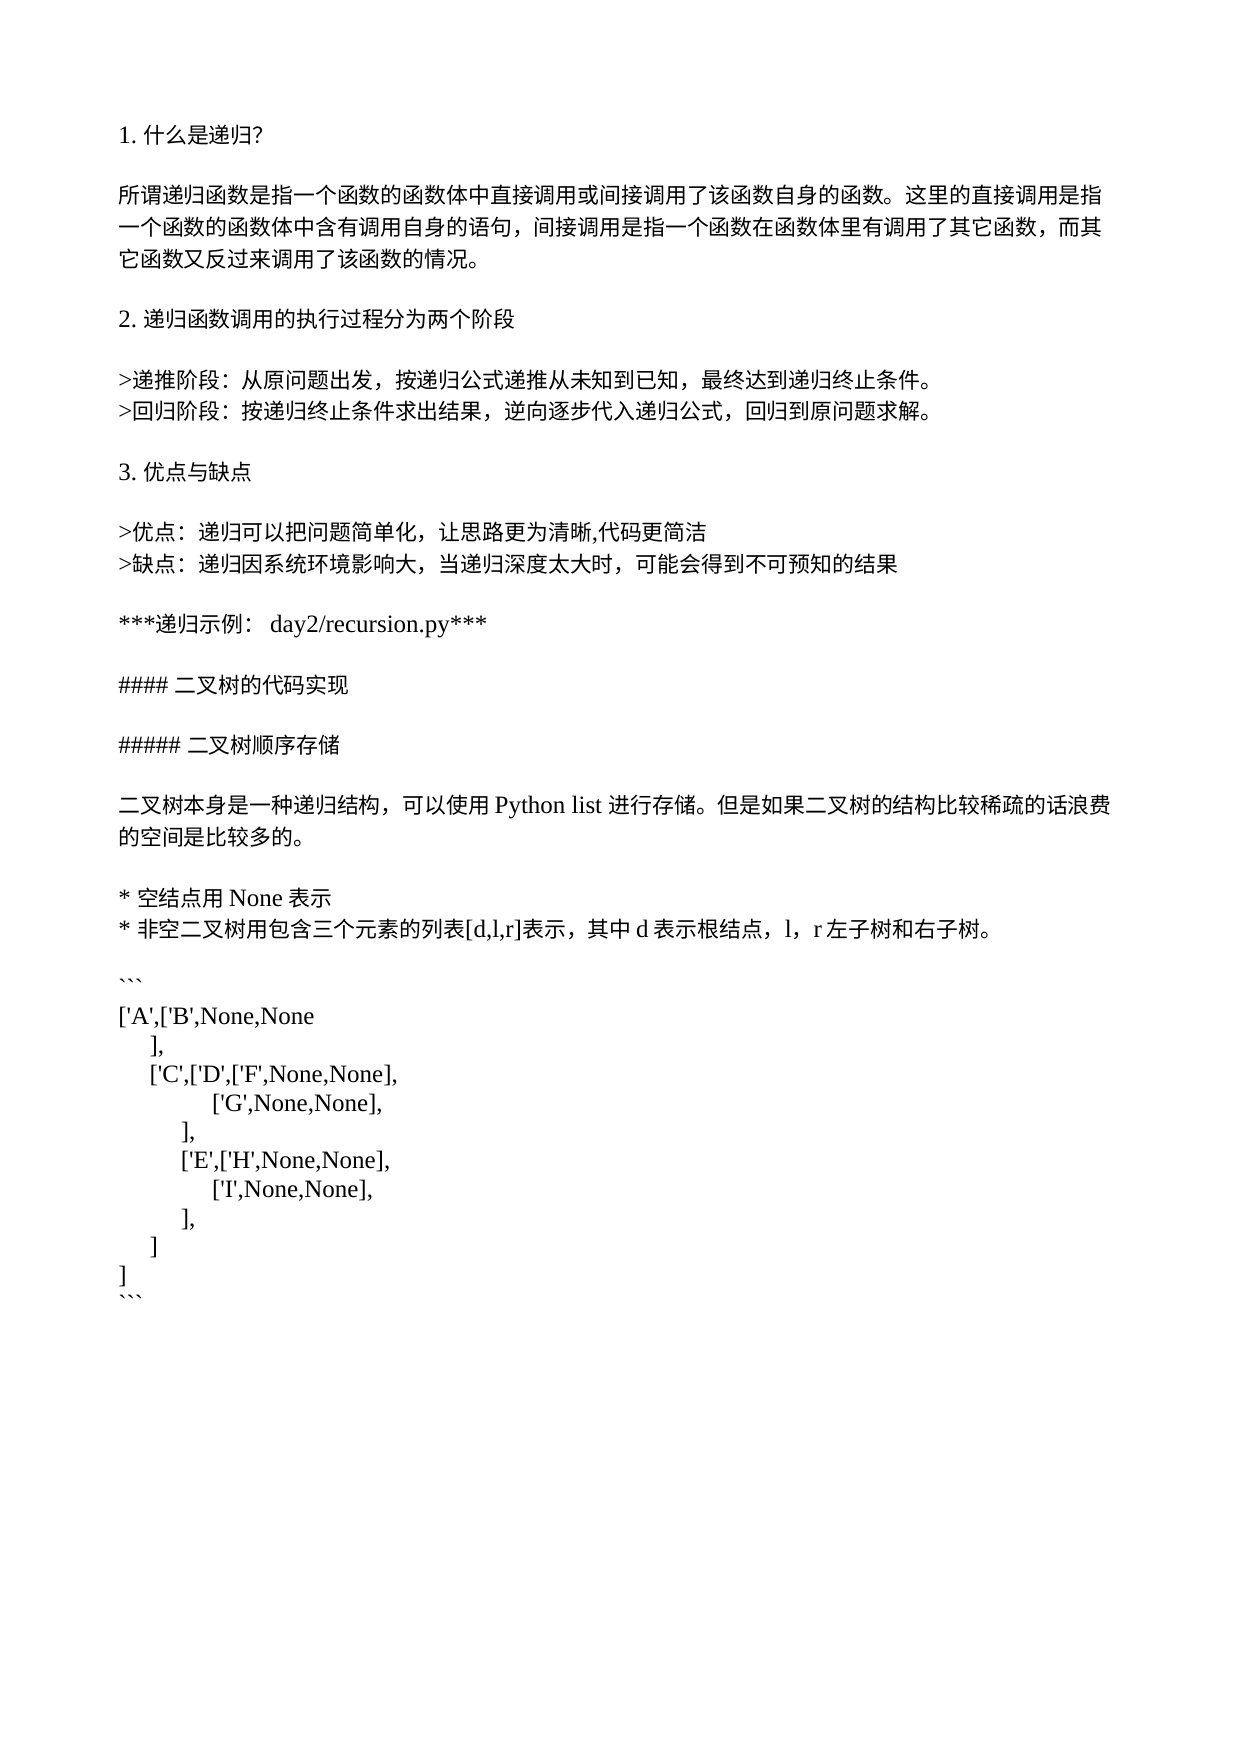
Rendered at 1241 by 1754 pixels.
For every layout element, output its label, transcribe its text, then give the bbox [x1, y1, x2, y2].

text ``` [118, 973, 1122, 1001]
text ['E',['H',None,None], [118, 1145, 1122, 1174]
text * 空结点用None表示 [118, 881, 1122, 912]
text 3. 优点与缺点 [118, 455, 1122, 486]
text >回归阶段：按递归终止条件求出结果，逆向逐步代入递归公式，回归到原问题求解。 [118, 394, 1122, 426]
text >优点：递归可以把问题简单化，让思路更为清晰,代码更简洁 [118, 515, 1122, 547]
text 1. 什么是递归？ [118, 118, 1122, 150]
text >缺点：递归因系统环境影响大，当递归深度太大时，可能会得到不可预知的结果 [118, 547, 1122, 578]
text 2. 递归函数调用的执行过程分为两个阶段 [118, 302, 1122, 334]
text ***递归示例： day2/recursion.py*** [118, 607, 1122, 639]
text >递推阶段：从原问题出发，按递归公式递推从未知到已知，最终达到递归终止条件。 [118, 363, 1122, 394]
text ['C',['D',['F',None,None], [118, 1059, 1122, 1088]
text 所谓递归函数是指一个函数的函数体中直接调用或间接调用了该函数自身的函数。这里的直接调用是指一个函数的函数体中含有调用自身的语句，间接调用是指一个函数在函数体里有调用了其它函数，而其它函数又反过来调用了该函数的情况。 [118, 178, 1122, 273]
text ] [118, 1231, 1122, 1260]
text 二叉树本身是一种递归结构，可以使用Python list 进行存储。但是如果二叉树的结构比较稀疏的话浪费的空间是比较多的。 [118, 788, 1122, 852]
text ['G',None,None], [118, 1088, 1122, 1116]
text ] [118, 1260, 1122, 1289]
text #### 二叉树的代码实现 [118, 668, 1122, 699]
text ['A',['B',None,None [118, 1001, 1122, 1030]
text ], [118, 1116, 1122, 1145]
text ], [118, 1030, 1122, 1059]
text ['I',None,None], [118, 1174, 1122, 1203]
text ``` [118, 1289, 1122, 1318]
text * 非空二叉树用包含三个元素的列表[d,l,r]表示，其中d表示根结点，l，r左子树和右子树。 [118, 912, 1122, 944]
text ], [118, 1203, 1122, 1231]
text ##### 二叉树顺序存储 [118, 728, 1122, 760]
